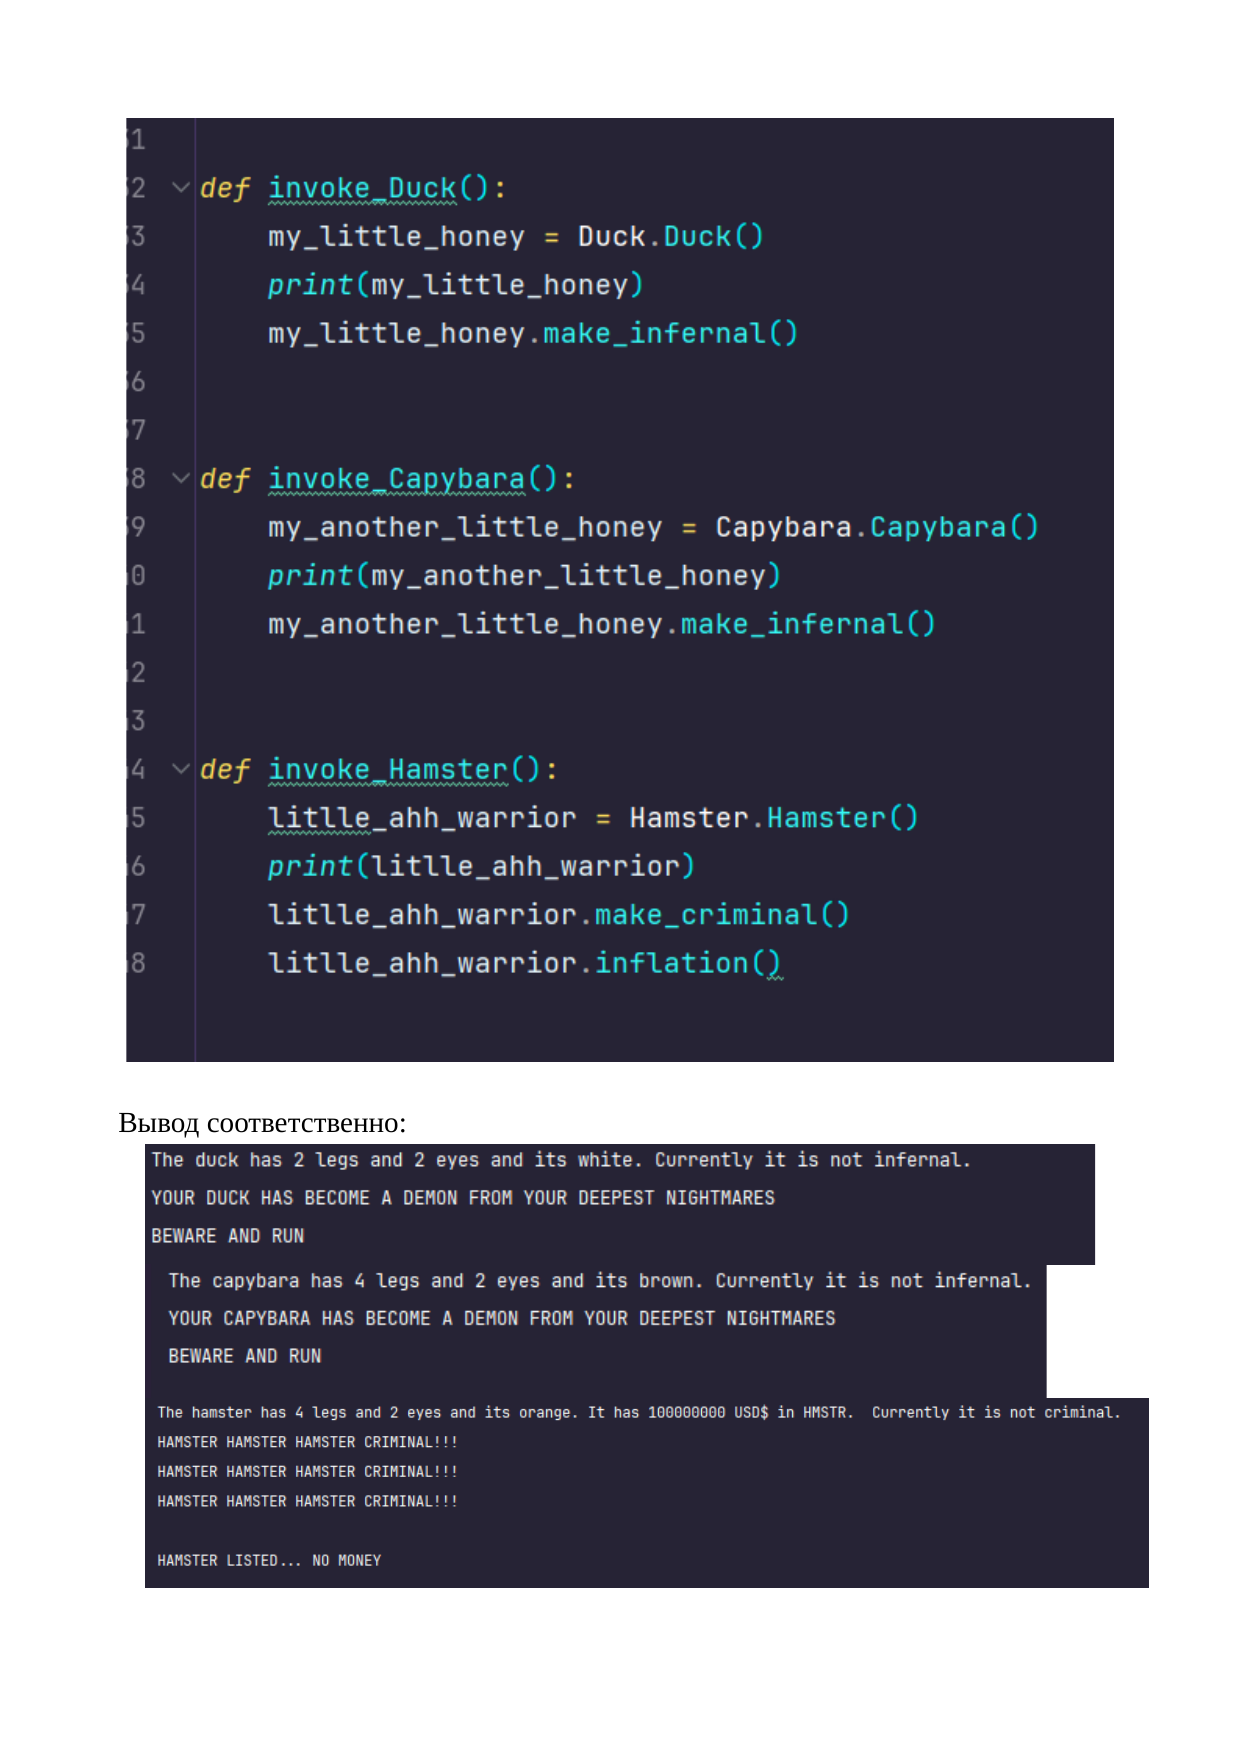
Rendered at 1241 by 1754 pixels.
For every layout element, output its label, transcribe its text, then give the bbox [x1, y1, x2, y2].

picture [145, 1144, 1149, 1588]
text Вывод соответственно: [118, 1106, 1122, 1139]
picture [126, 118, 1114, 1062]
